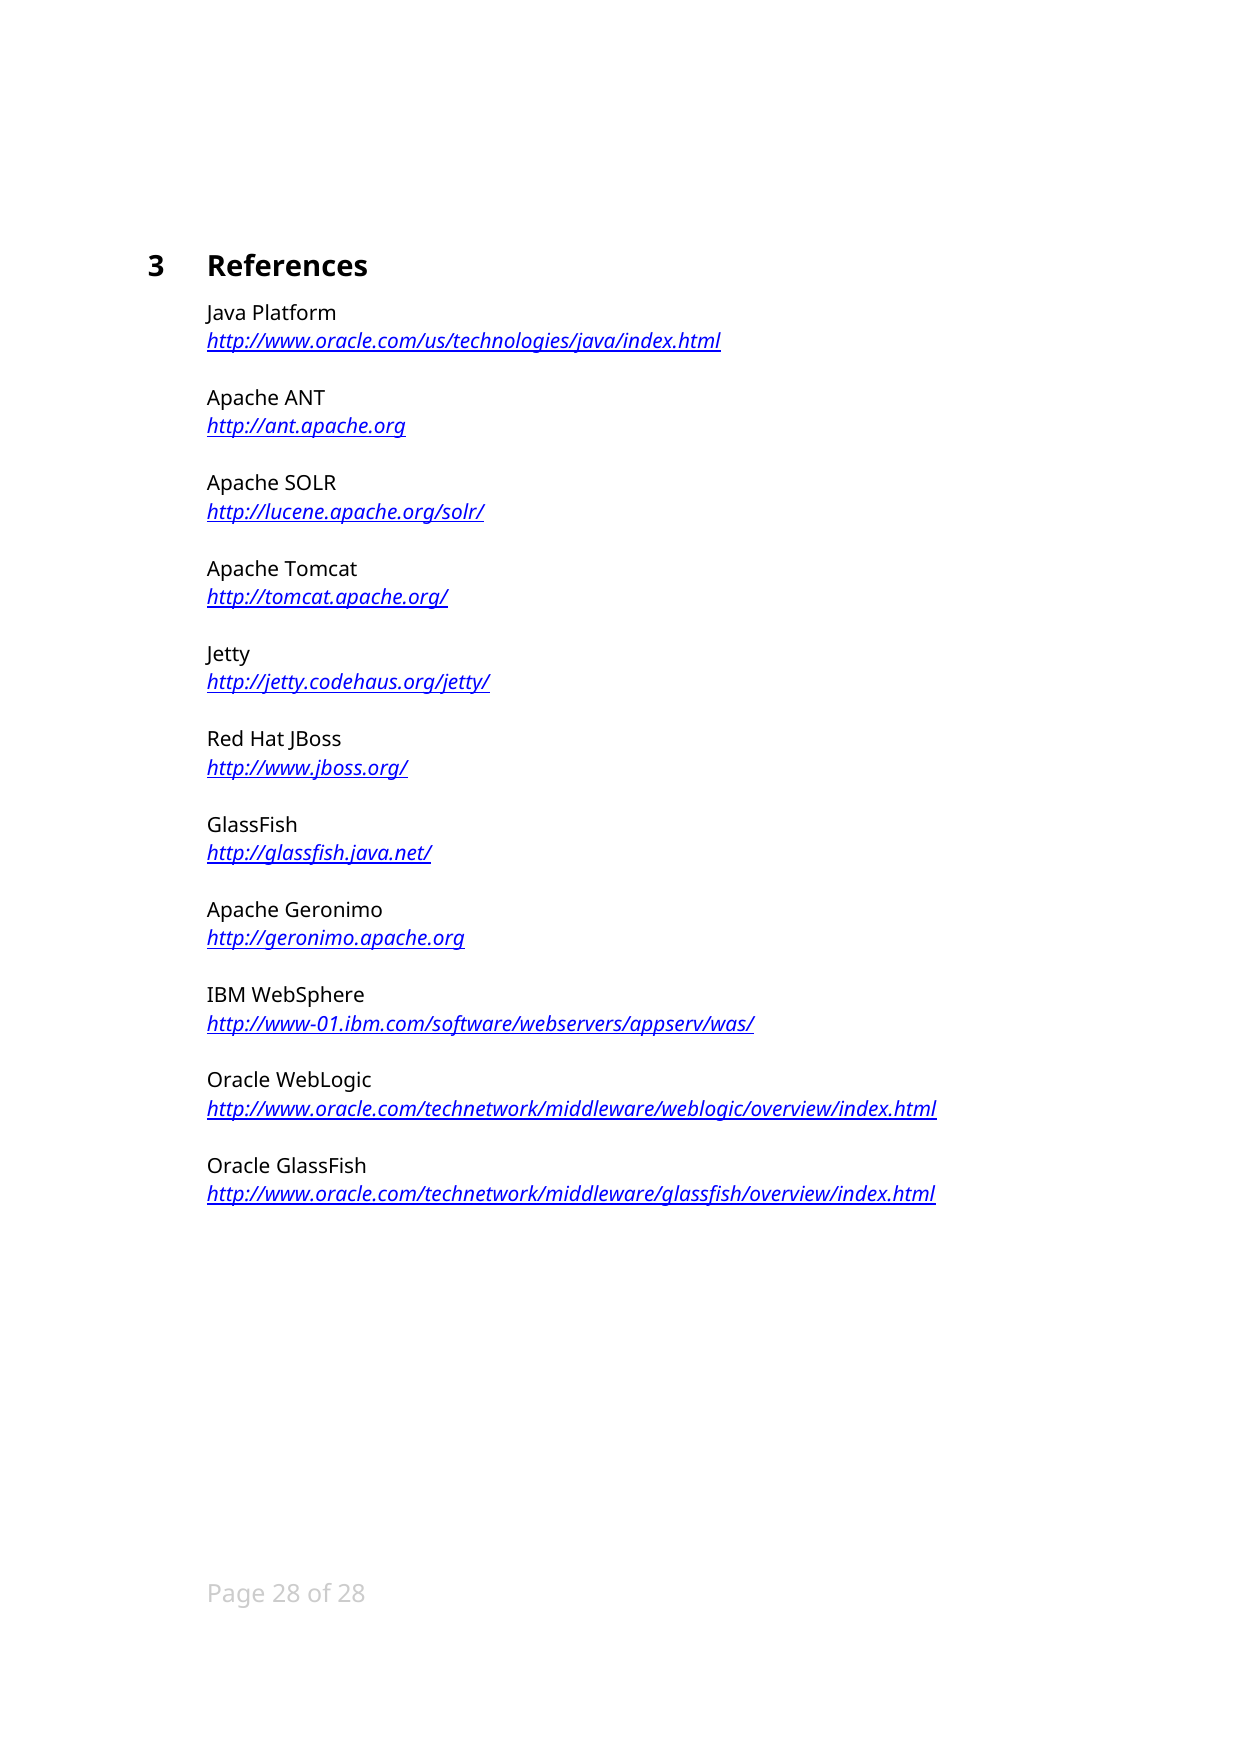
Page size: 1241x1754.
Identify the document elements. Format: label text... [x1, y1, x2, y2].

text http://www.oracle.com/us/technologies/java/index.html [207, 326, 1033, 355]
text Red Hat JBoss [207, 724, 1033, 753]
text IBM WebSphere [207, 980, 1033, 1009]
text http://jetty.codehaus.org/jetty/ [207, 667, 1033, 696]
text Oracle GlassFish [207, 1151, 1033, 1179]
text http://www.oracle.com/technetwork/middleware/weblogic/overview/index.html [207, 1094, 1033, 1122]
text Apache Tomcat [207, 554, 1033, 582]
text http://tomcat.apache.org/ [207, 582, 1033, 611]
text Apache ANT [207, 383, 1033, 412]
text http://ant.apache.org [207, 412, 1033, 440]
text http://www.oracle.com/technetwork/middleware/glassfish/overview/index.html [207, 1179, 1033, 1208]
text Oracle WebLogic [207, 1066, 1033, 1094]
text Java Platform [207, 298, 1033, 326]
text http://geronimo.apache.org [207, 923, 1033, 952]
subtitle References [148, 246, 1033, 285]
text http://www.jboss.org/ [207, 753, 1033, 781]
text Jetty [207, 639, 1033, 667]
text http://www-01.ibm.com/software/webservers/appserv/was/ [207, 1009, 1033, 1037]
text GlassFish [207, 810, 1033, 838]
text http://lucene.apache.org/solr/ [207, 497, 1033, 525]
text Apache Geronimo [207, 895, 1033, 923]
text http://glassfish.java.net/ [207, 838, 1033, 867]
text Apache SOLR [207, 468, 1033, 497]
